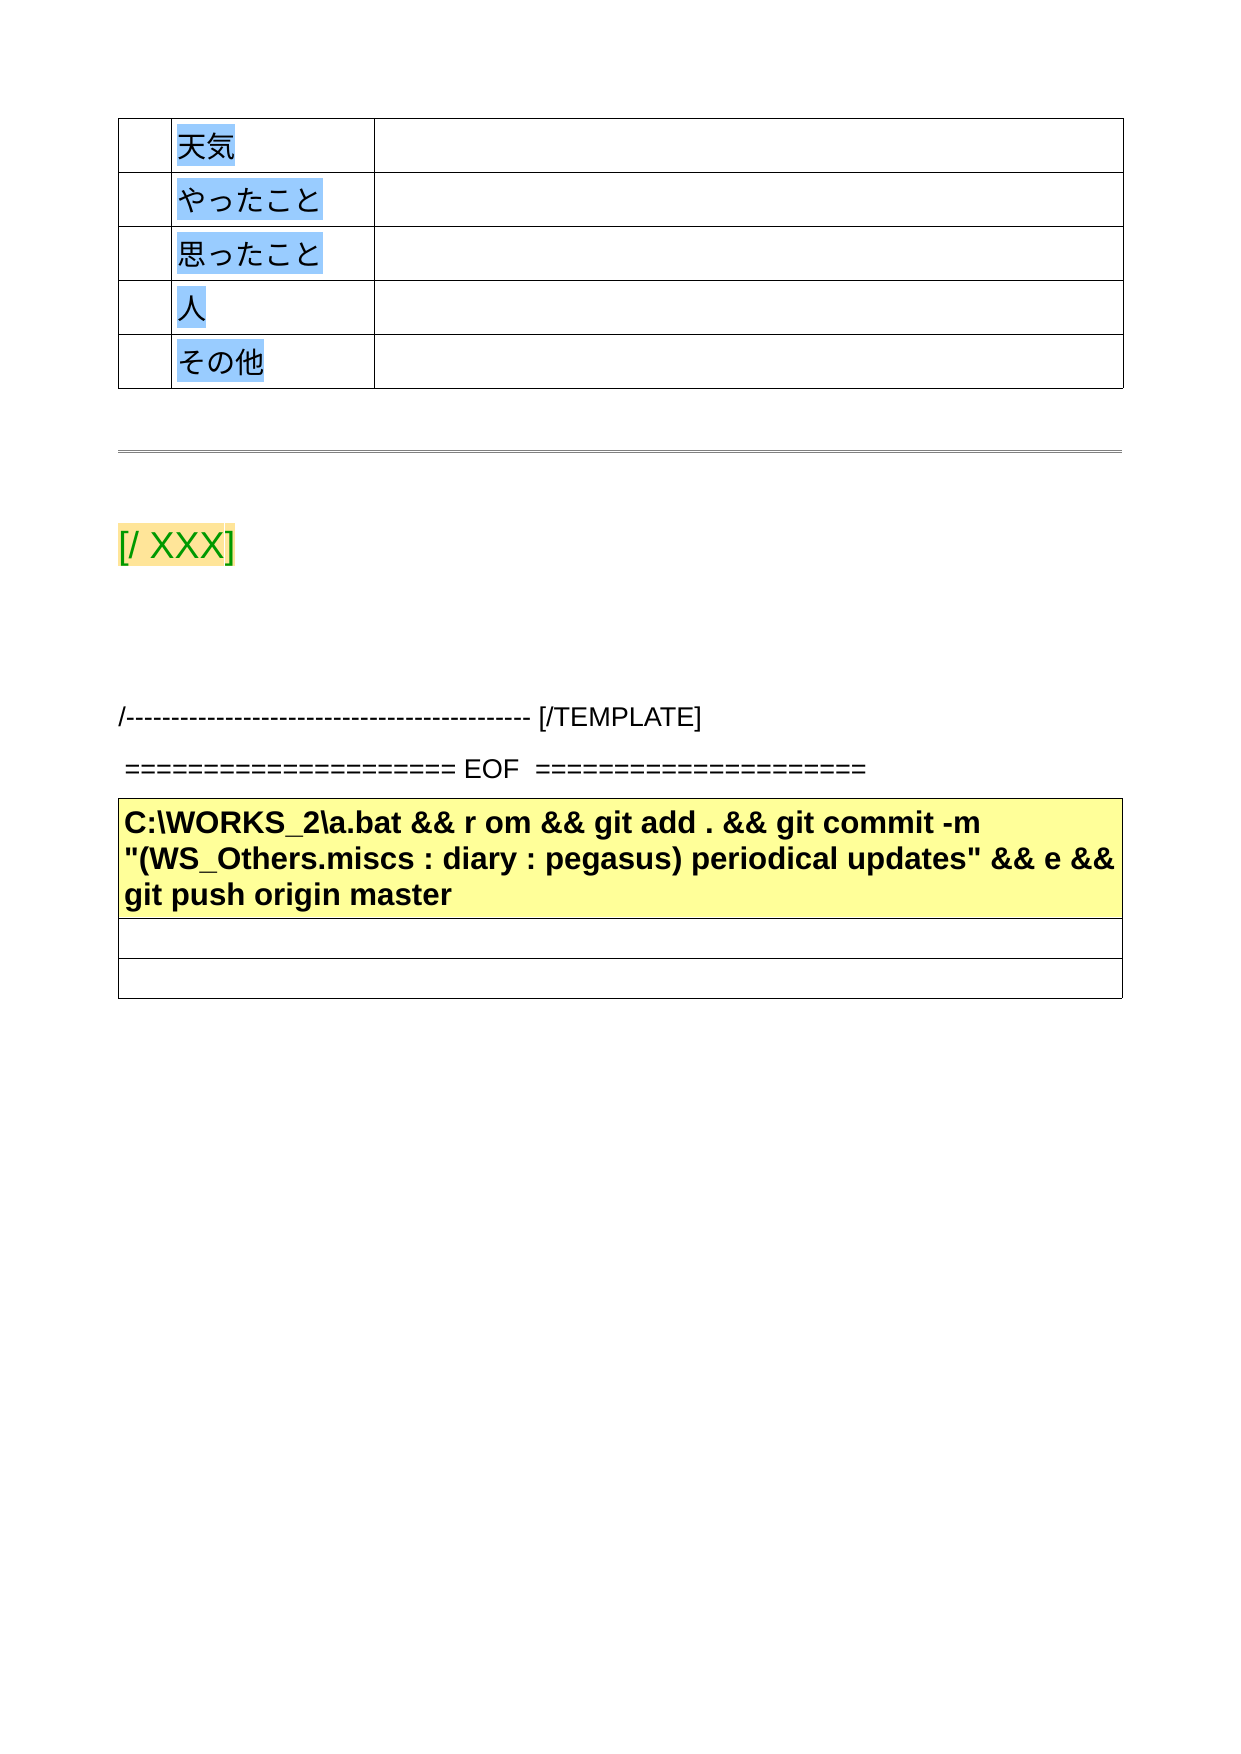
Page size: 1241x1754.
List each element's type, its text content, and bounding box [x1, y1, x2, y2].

table_cell [375, 173, 1123, 226]
table_header C:\WORKS_2\a.bat && r om && git add . && git commit -m "(WS_Others.miscs : diary : pegasus) periodical updates" && e && git push origin master [119, 799, 1122, 917]
table_cell その他 [172, 335, 374, 387]
table_cell [375, 119, 1123, 172]
table_cell 天気 [172, 119, 374, 172]
table_cell [119, 959, 1122, 998]
table_cell [119, 335, 171, 387]
table_cell [375, 281, 1123, 333]
table_cell [119, 119, 171, 172]
table_cell [119, 227, 171, 280]
text ===================== EOF ===================== [118, 753, 1122, 784]
text /--------------------------------------------- [/TEMPLATE] [118, 701, 1122, 732]
table_cell 人 [172, 281, 374, 333]
table_cell やったこと [172, 173, 374, 226]
table_cell [375, 335, 1123, 387]
table_cell [119, 173, 171, 226]
table_cell [119, 281, 171, 333]
table_cell [119, 919, 1122, 958]
table_cell [375, 227, 1123, 280]
table_cell 思ったこと [172, 227, 374, 280]
text [/ XXX] [118, 523, 1122, 566]
